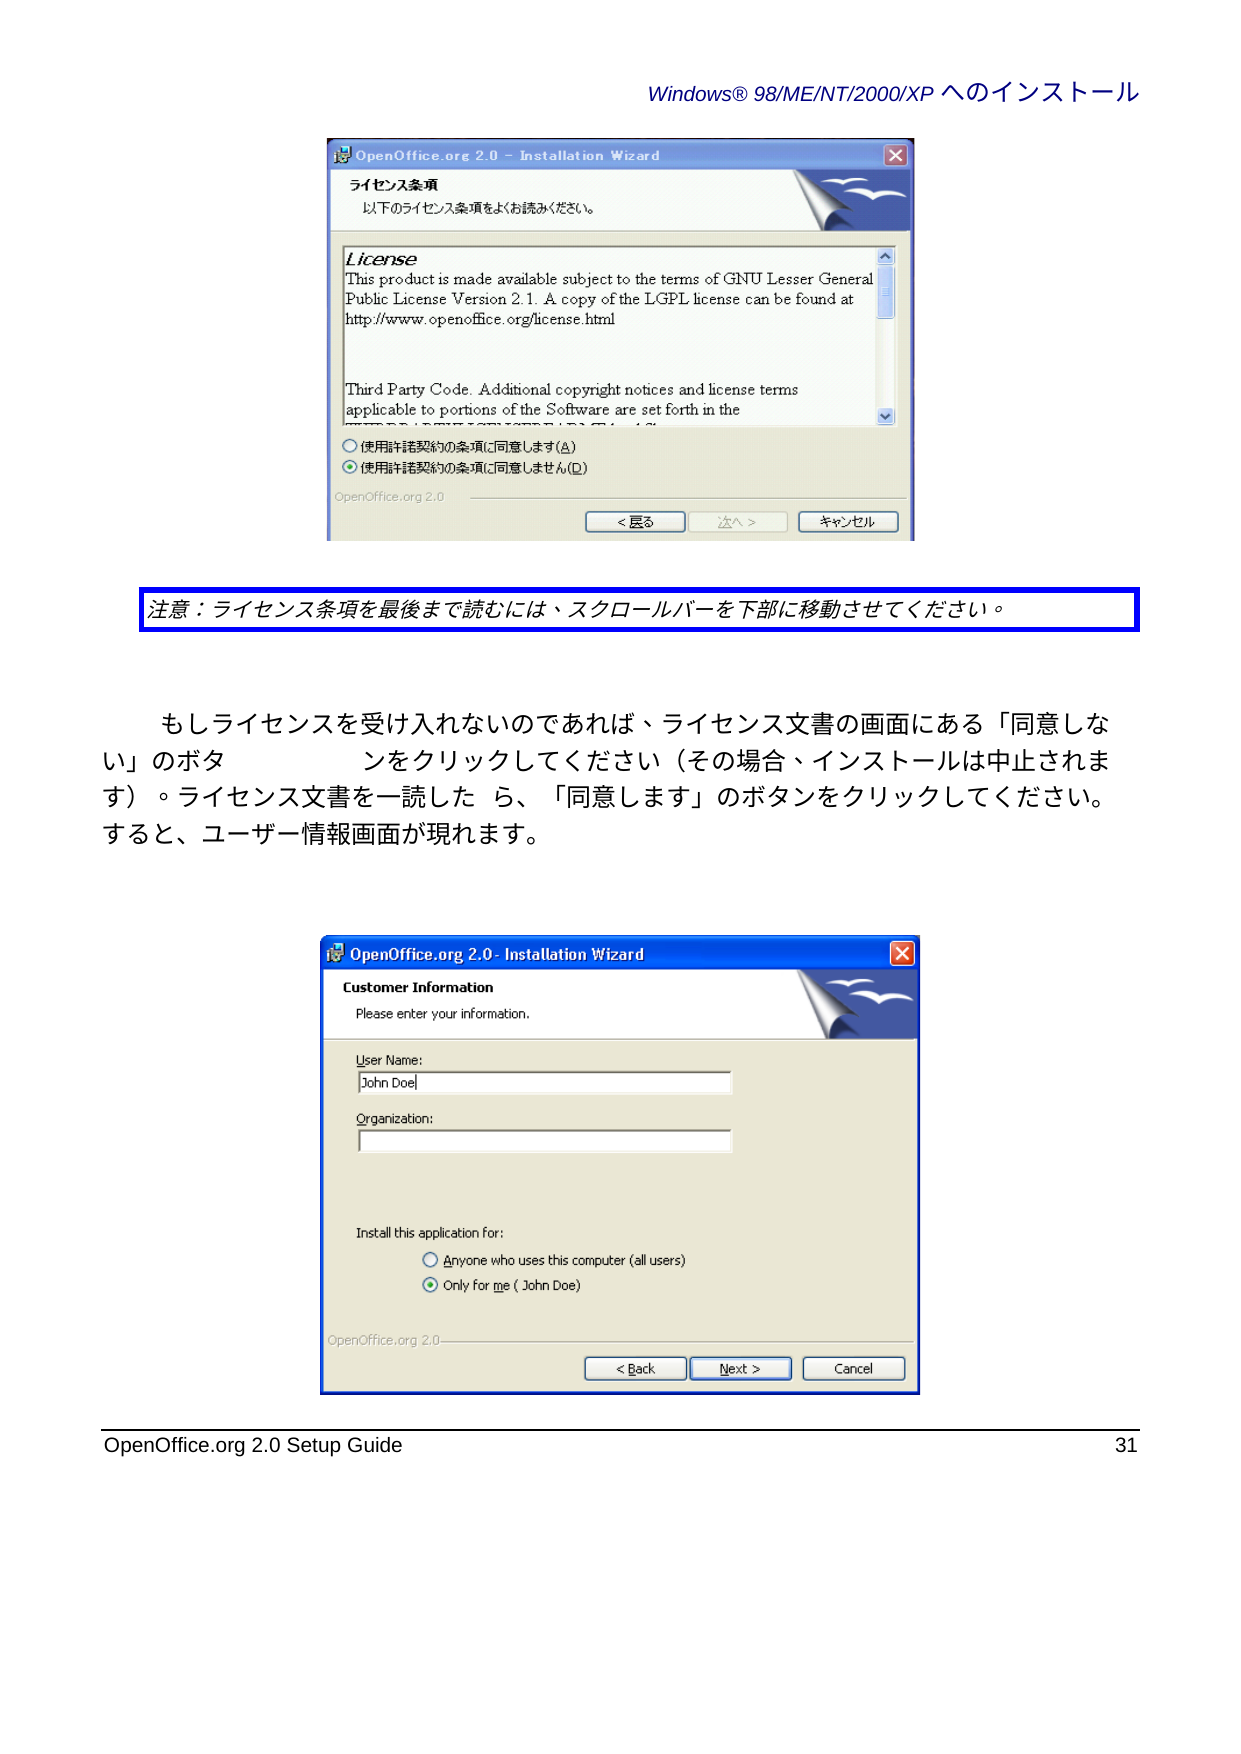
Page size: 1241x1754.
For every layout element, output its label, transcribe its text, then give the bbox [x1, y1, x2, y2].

picture [320, 935, 921, 1395]
text 注意：ライセンス条項を最後まで読むには、スクロールバーを下部に移動させてください。 [144, 593, 1134, 627]
text もしライセンスを受け入れないのであれば、ライセンス文書の画面にある「同意しない」のボタ ンをクリックしてください（その場合、インストールは中止されます）。ライセンス文書を一読した ら、「同意します」のボタンをクリックしてください。すると、ユーザー情報画面が現れます。 [101, 705, 1140, 850]
